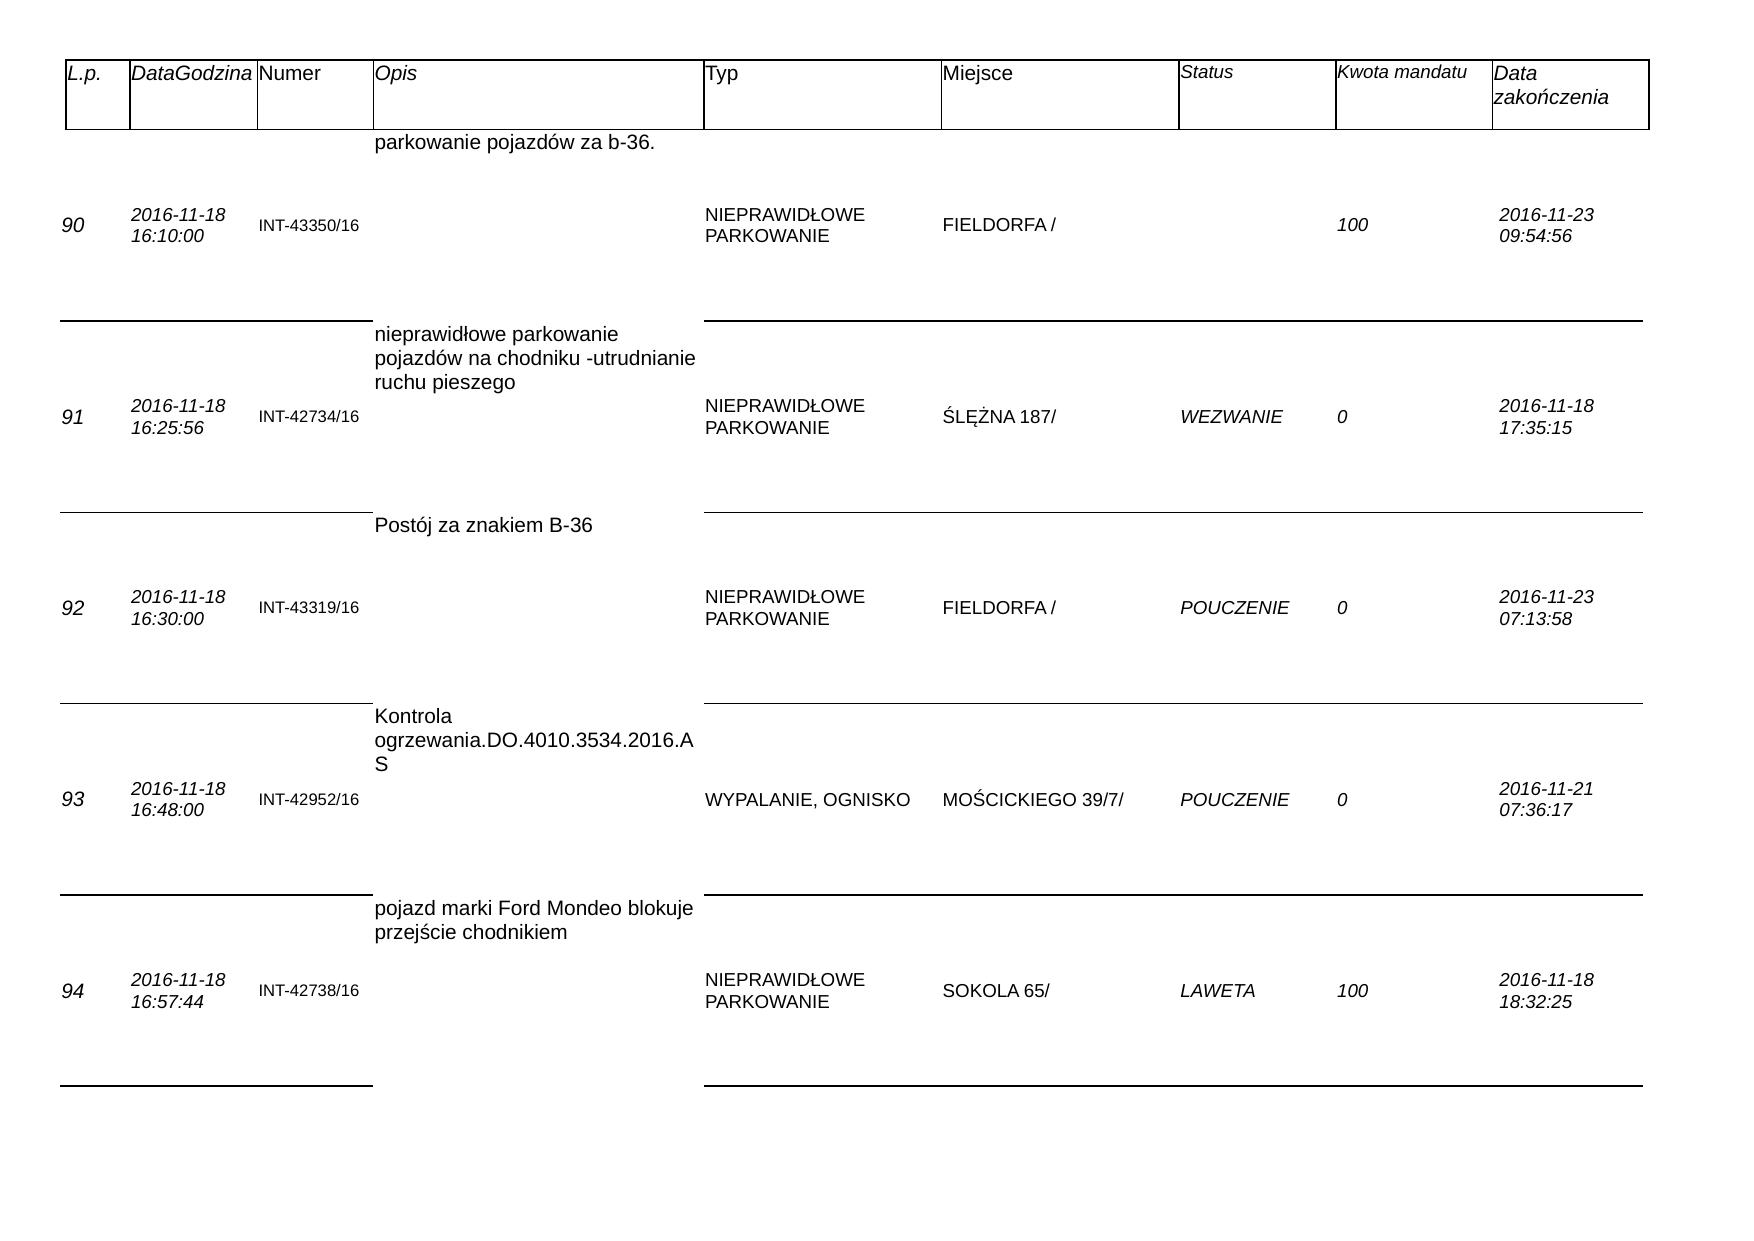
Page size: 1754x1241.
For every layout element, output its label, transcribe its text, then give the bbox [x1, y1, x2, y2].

table_cell 2016-11-18 18:32:25 [1498, 896, 1643, 1085]
table_cell Kontrola ogrzewania.DO.4010.3534.2016.AS [373, 703, 704, 894]
table_cell 90 [60, 129, 130, 320]
table_header Miejsce [942, 61, 1178, 129]
table_header Numer [258, 61, 373, 129]
table_header [60, 59, 65, 129]
table_cell 92 [60, 513, 130, 703]
table_cell [1179, 130, 1336, 320]
table_header Status [1180, 61, 1335, 129]
table_header DataGodzina [131, 61, 257, 129]
table_cell NIEPRAWIDŁOWE PARKOWANIE [704, 513, 941, 703]
table_cell [1643, 130, 1649, 320]
table_cell 2016-11-18 16:10:00 [130, 130, 257, 320]
table_cell NIEPRAWIDŁOWE PARKOWANIE [704, 896, 941, 1085]
table_cell [1643, 511, 1649, 703]
table_header L.p. [67, 61, 129, 129]
table_cell WYPALANIE, OGNISKO [704, 704, 941, 894]
table_cell 100 [1336, 130, 1498, 320]
table_cell parkowanie pojazdów za b-36. [373, 130, 704, 320]
table_cell INT-42734/16 [257, 322, 373, 511]
table_cell MOŚCICKIEGO 39/7/ [941, 704, 1179, 894]
table_cell 91 [60, 322, 130, 511]
table_cell INT-42738/16 [257, 896, 373, 1085]
table_cell INT-43350/16 [257, 130, 373, 320]
table_cell 2016-11-18 16:30:00 [130, 513, 257, 703]
table_cell 2016-11-18 17:35:15 [1498, 322, 1643, 511]
table_cell 2016-11-18 16:48:00 [130, 704, 257, 894]
table_header Opis [374, 61, 703, 129]
table_cell 0 [1336, 513, 1498, 703]
table_cell NIEPRAWIDŁOWE PARKOWANIE [704, 130, 941, 320]
table_cell ŚLĘŻNA 187/ [941, 322, 1179, 511]
table_cell FIELDORFA / [941, 130, 1179, 320]
table_cell 2016-11-23 09:54:56 [1498, 130, 1643, 320]
table_header Typ [705, 61, 941, 129]
table_cell Postój za znakiem B-36 [373, 511, 704, 703]
table_cell INT-42952/16 [257, 704, 373, 894]
table_cell nieprawidłowe parkowanie pojazdów na chodniku -utrudnianie ruchu pieszego [373, 320, 704, 511]
table_cell 94 [60, 896, 130, 1085]
table_cell 93 [60, 704, 130, 894]
table_cell FIELDORFA / [941, 513, 1179, 703]
table_cell 2016-11-18 16:25:56 [130, 322, 257, 511]
table_cell [1643, 320, 1649, 511]
table_cell pojazd marki Ford Mondeo blokuje przejście chodnikiem [373, 894, 704, 1085]
table_cell 2016-11-23 07:13:58 [1498, 513, 1643, 703]
table_cell [1643, 894, 1649, 1085]
table_cell 0 [1336, 704, 1498, 894]
table_cell 2016-11-18 16:57:44 [130, 896, 257, 1085]
table_cell 100 [1336, 896, 1498, 1085]
table_cell INT-43319/16 [257, 513, 373, 703]
table_header Kwota mandatu [1337, 61, 1492, 129]
table_cell 0 [1336, 322, 1498, 511]
table_cell LAWETA [1179, 896, 1336, 1085]
table_cell POUCZENIE [1179, 513, 1336, 703]
table_cell POUCZENIE [1179, 704, 1336, 894]
table_cell [1643, 703, 1649, 894]
table_cell 2016-11-21 07:36:17 [1498, 704, 1643, 894]
table_header Data zakończenia [1493, 61, 1648, 129]
table_cell WEZWANIE [1179, 322, 1336, 511]
table_cell NIEPRAWIDŁOWE PARKOWANIE [704, 322, 941, 511]
table_cell SOKOLA 65/ [941, 896, 1179, 1085]
